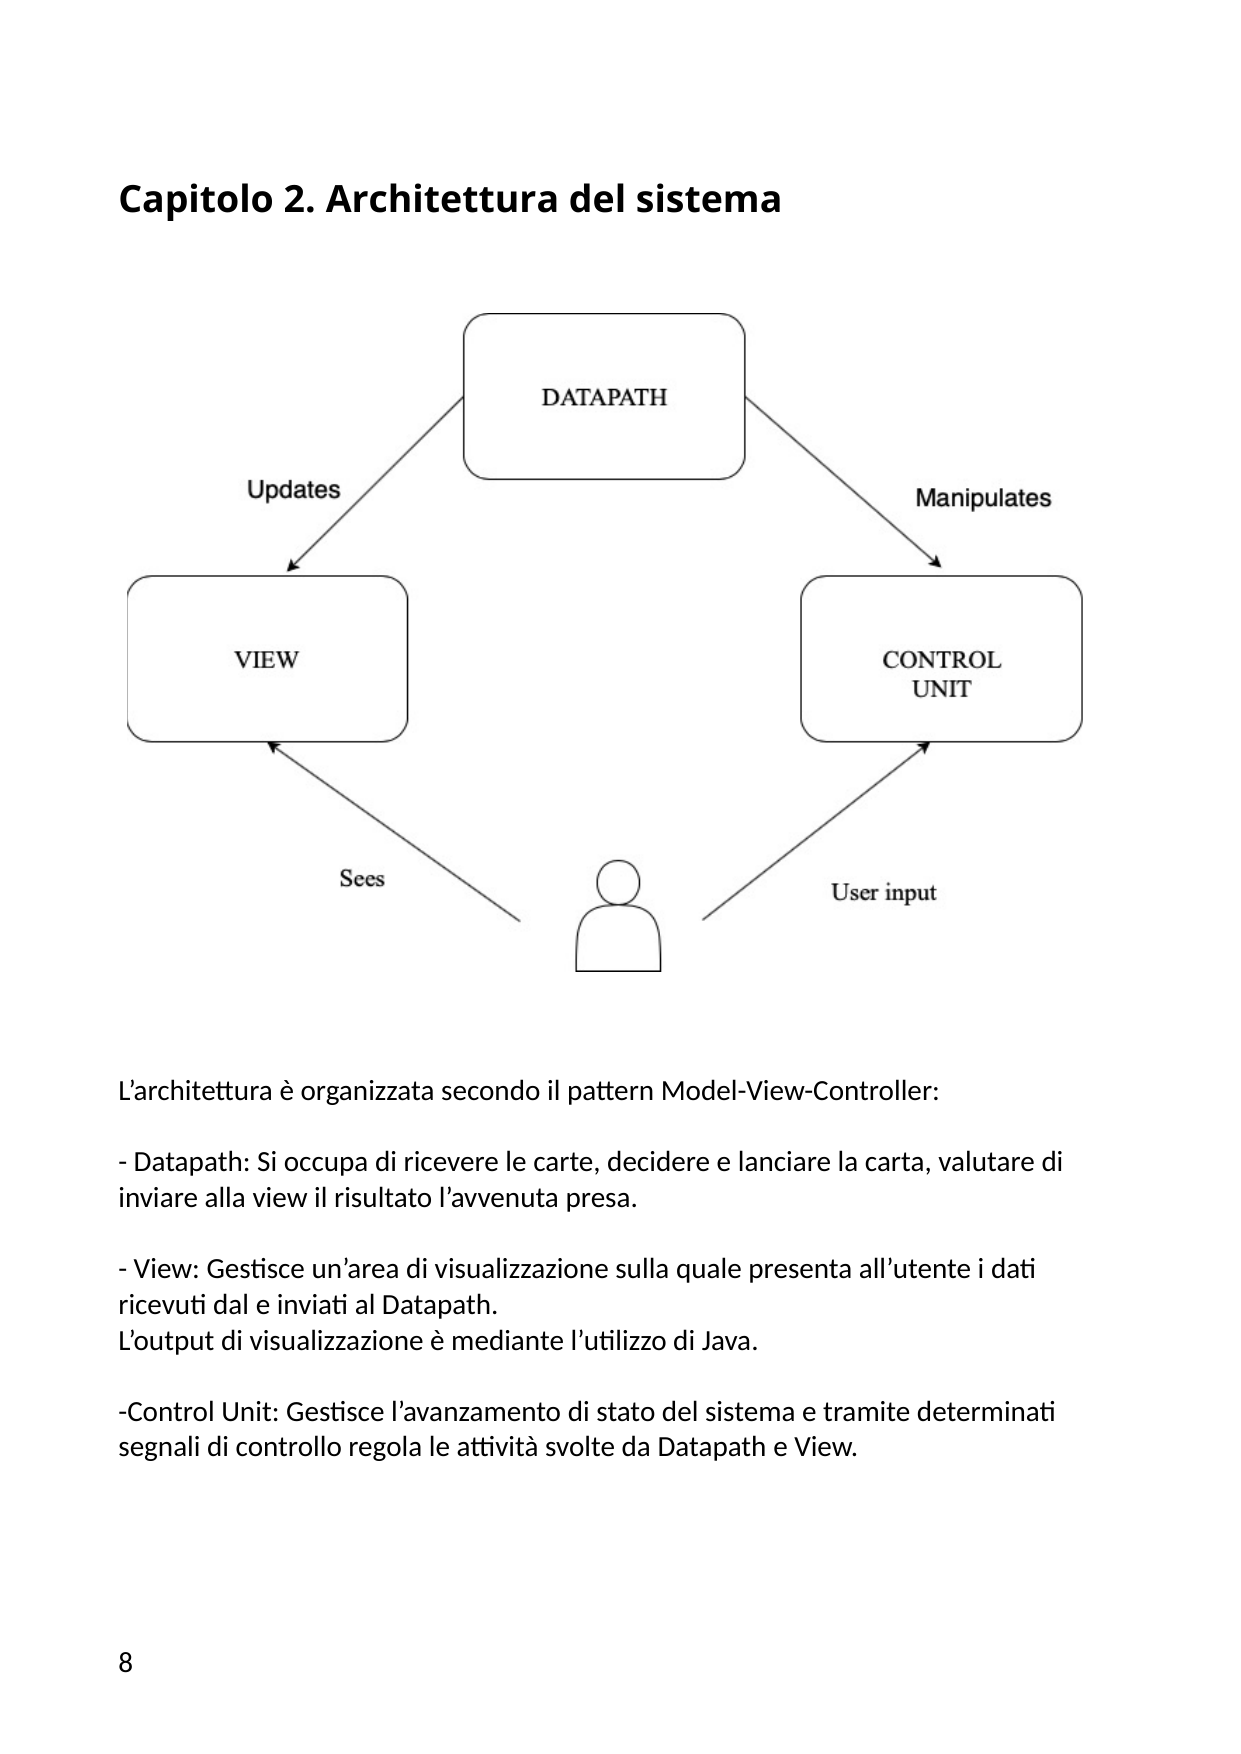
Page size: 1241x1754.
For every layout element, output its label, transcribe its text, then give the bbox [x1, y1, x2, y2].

text -Control Unit: Gestisce l’avanzamento di stato del sistema e tramite determinati segnali di controllo regola le attività svolte da Datapath e View. [118, 1393, 1122, 1464]
text - View: Gestisce un’area di visualizzazione sulla quale presenta all’utente i dati ricevuti dal e inviati al Datapath. [118, 1250, 1122, 1322]
text L’architettura è organizzata secondo il pattern Model-View-Controller: [118, 1072, 1122, 1108]
text L’output di visualizzazione è mediante l’utilizzo di Java. [118, 1322, 1122, 1357]
subtitle Capitolo 2. Architettura del sistema [118, 173, 1122, 224]
text - Datapath: Si occupa di ricevere le carte, decidere e lanciare la carta, valutare di inviare alla view il risultato l’avvenuta presa. [118, 1143, 1122, 1215]
picture [127, 313, 1083, 972]
